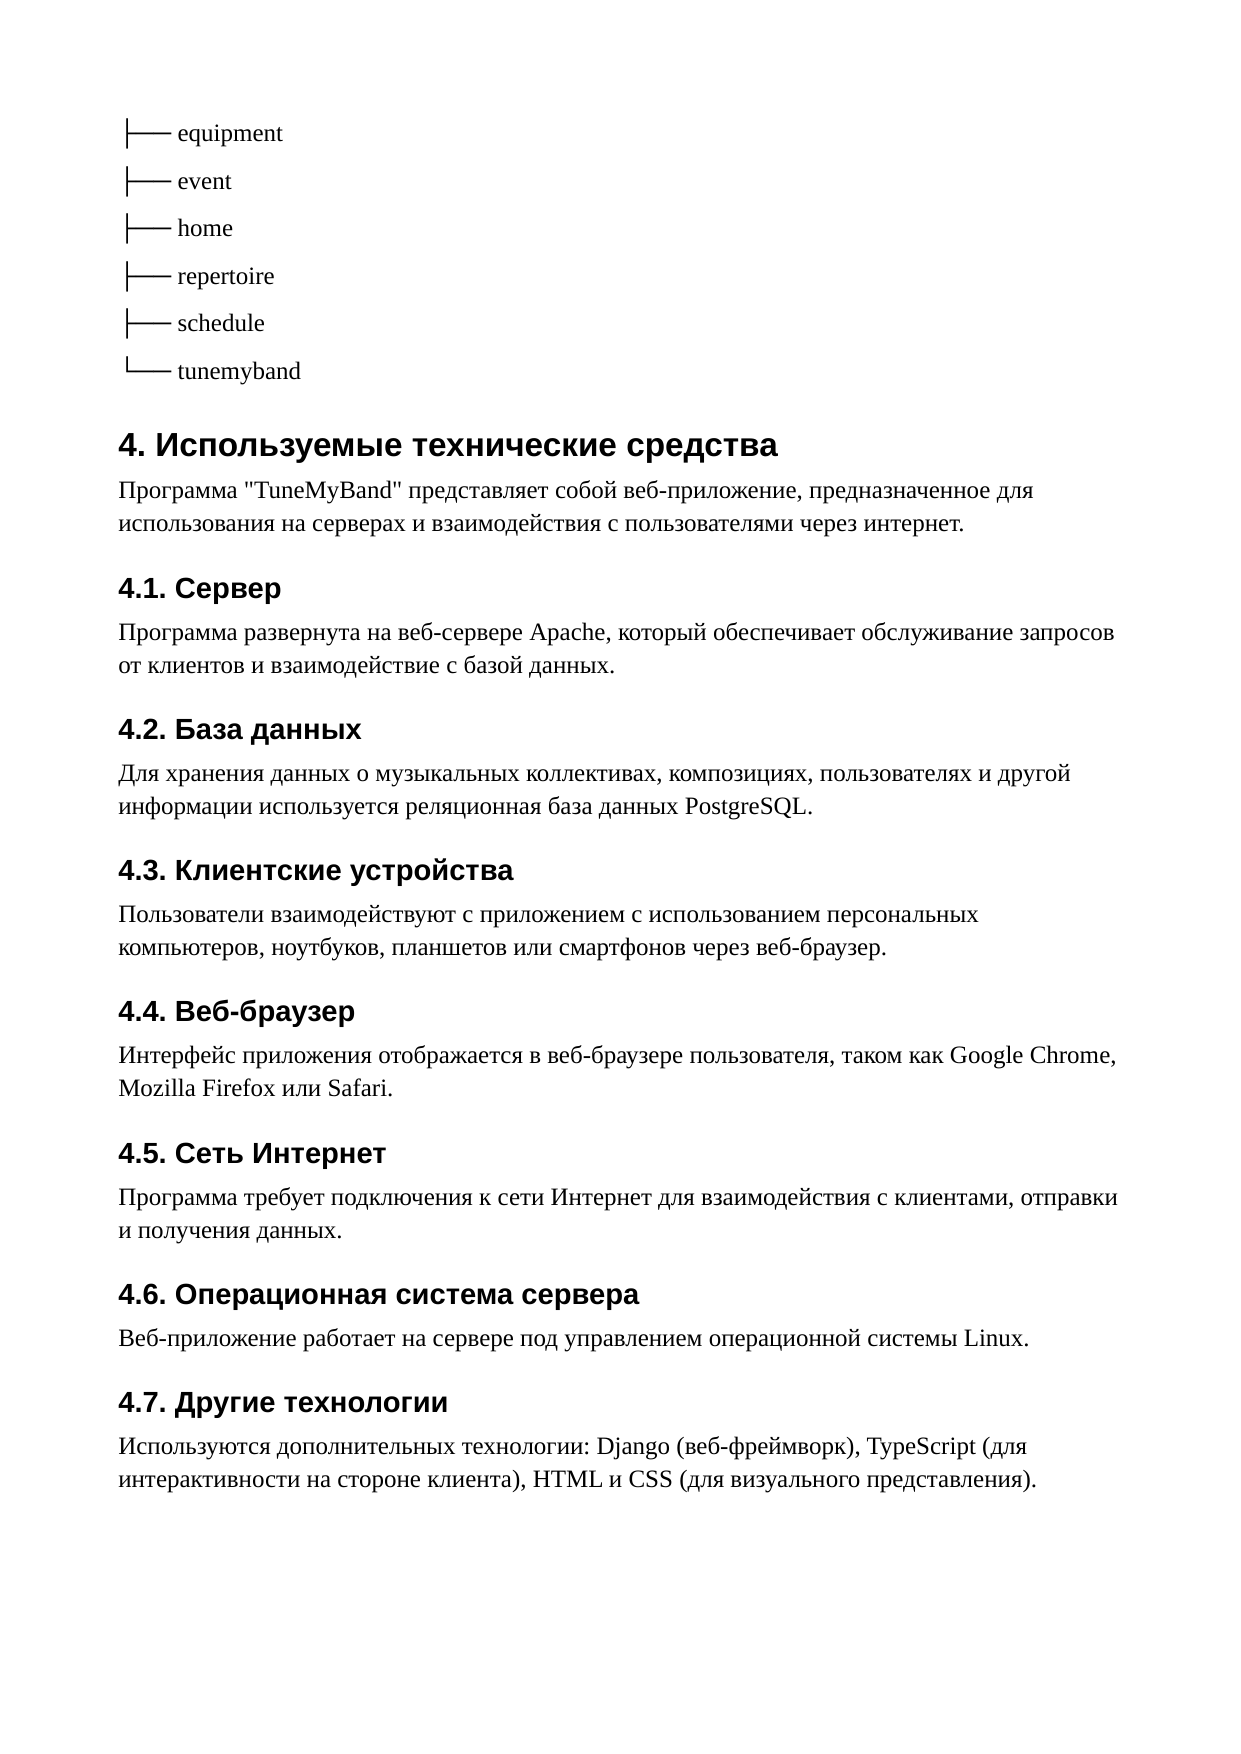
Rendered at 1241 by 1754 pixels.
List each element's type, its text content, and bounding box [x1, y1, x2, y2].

text Интерфейс приложения отображается в веб-браузере пользователя, таком как Google Chrome, Mozilla Firefox или Safari. [118, 1041, 1122, 1102]
subtitle 4.7. Другие технологии [118, 1385, 1122, 1419]
subtitle 4.3. Клиентские устройства [118, 853, 1122, 887]
subtitle 4.4. Веб-браузер [118, 994, 1122, 1028]
text ├── home [118, 213, 126, 242]
subtitle 4.1. Сервер [118, 571, 1122, 604]
text Используются дополнительных технологии: Django (веб-фреймворк), TypeScript (для интерактивности на стороне клиента), HTML и CSS (для визуального представления). [118, 1431, 1122, 1493]
text ├── event [128, 166, 1122, 194]
text Программа "TuneMyBand" представляет собой веб-приложение, предназначенное для использования на серверах и взаимодействия с пользователями через интернет. [118, 476, 1122, 537]
text Пользователи взаимодействуют с приложением с использованием персональных компьютеров, ноутбуков, планшетов или смартфонов через веб-браузер. [118, 899, 1122, 961]
text Веб-приложение работает на сервере под управлением операционной системы Linux. [118, 1323, 1122, 1352]
text ├── event [118, 166, 126, 194]
text ├── repertoire [128, 261, 1122, 290]
text └── tunemyband [118, 356, 1122, 385]
text Для хранения данных о музыкальных коллективах, композициях, пользователях и другой информации используется реляционная база данных PostgreSQL. [118, 758, 1122, 820]
subtitle 4.6. Операционная система сервера [118, 1277, 1122, 1311]
subtitle 4. Используемые технические средства [118, 424, 1122, 463]
text Программа развернута на веб-сервере Apache, который обеспечивает обслуживание запросов от клиентов и взаимодействие с базой данных. [118, 617, 1122, 678]
subtitle 4.2. База данных [118, 712, 1122, 746]
text ├── home [128, 213, 1122, 242]
subtitle 4.5. Сеть Интернет [118, 1136, 1122, 1169]
text Программа требует подключения к сети Интернет для взаимодействия с клиентами, отправки и получения данных. [118, 1182, 1122, 1243]
text ├── schedule [128, 308, 1122, 337]
text ├── equipment [128, 118, 1122, 147]
